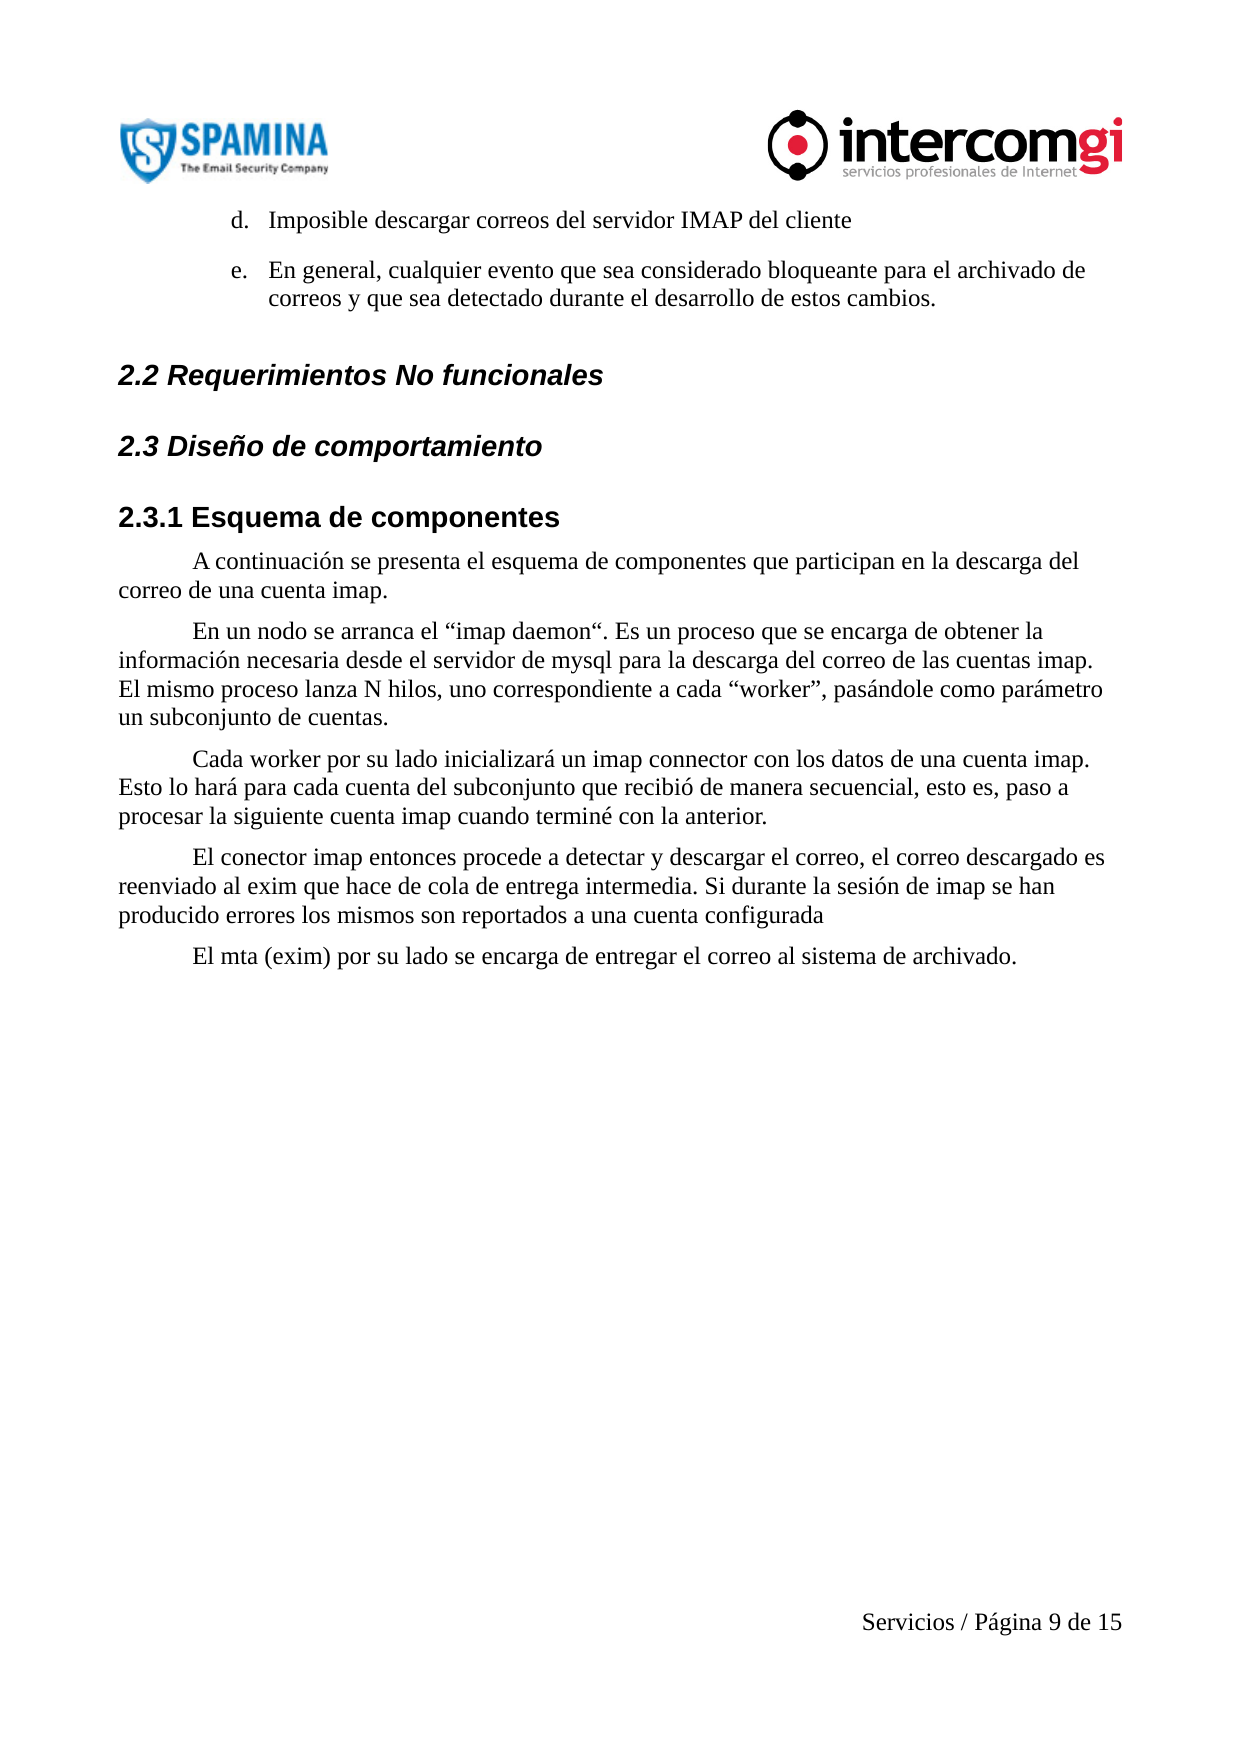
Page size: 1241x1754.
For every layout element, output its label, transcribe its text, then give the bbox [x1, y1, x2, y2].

picture [120, 118, 329, 184]
picture [767, 109, 1123, 181]
list En general, cualquier evento que sea considerado bloqueante para el archivado de correos y que sea detectado durante el desarrollo de estos cambios. [231, 255, 1122, 312]
subtitle 2.3.1 Esquema de componentes [118, 500, 1122, 534]
subtitle Diseño de comportamiento [118, 429, 1122, 463]
list Imposible descargar correos del servidor IMAP del cliente [231, 205, 1122, 234]
subtitle Requerimientos No funcionales [118, 358, 1122, 392]
text En un nodo se arranca el “imap daemon“. Es un proceso que se encarga de obtener la información necesaria desde el servidor de mysql para la descarga del correo de las cuentas imap. El mismo proceso lanza N hilos, uno correspondiente a cada “worker”, pasándole como parámetro un subconjunto de cuentas. [118, 616, 1122, 731]
text A continuación se presenta el esquema de componentes que participan en la descarga del correo de una cuenta imap. [118, 546, 1122, 604]
text Cada worker por su lado inicializará un imap connector con los datos de una cuenta imap. Esto lo hará para cada cuenta del subconjunto que recibió de manera secuencial, esto es, paso a procesar la siguiente cuenta imap cuando terminé con la anterior. [118, 744, 1122, 830]
text El conector imap entonces procede a detectar y descargar el correo, el correo descargado es reenviado al exim que hace de cola de entrega intermedia. Si durante la sesión de imap se han producido errores los mismos son reportados a una cuenta configurada [118, 842, 1122, 929]
text El mta (exim) por su lado se encarga de entregar el correo al sistema de archivado. [118, 941, 1122, 970]
